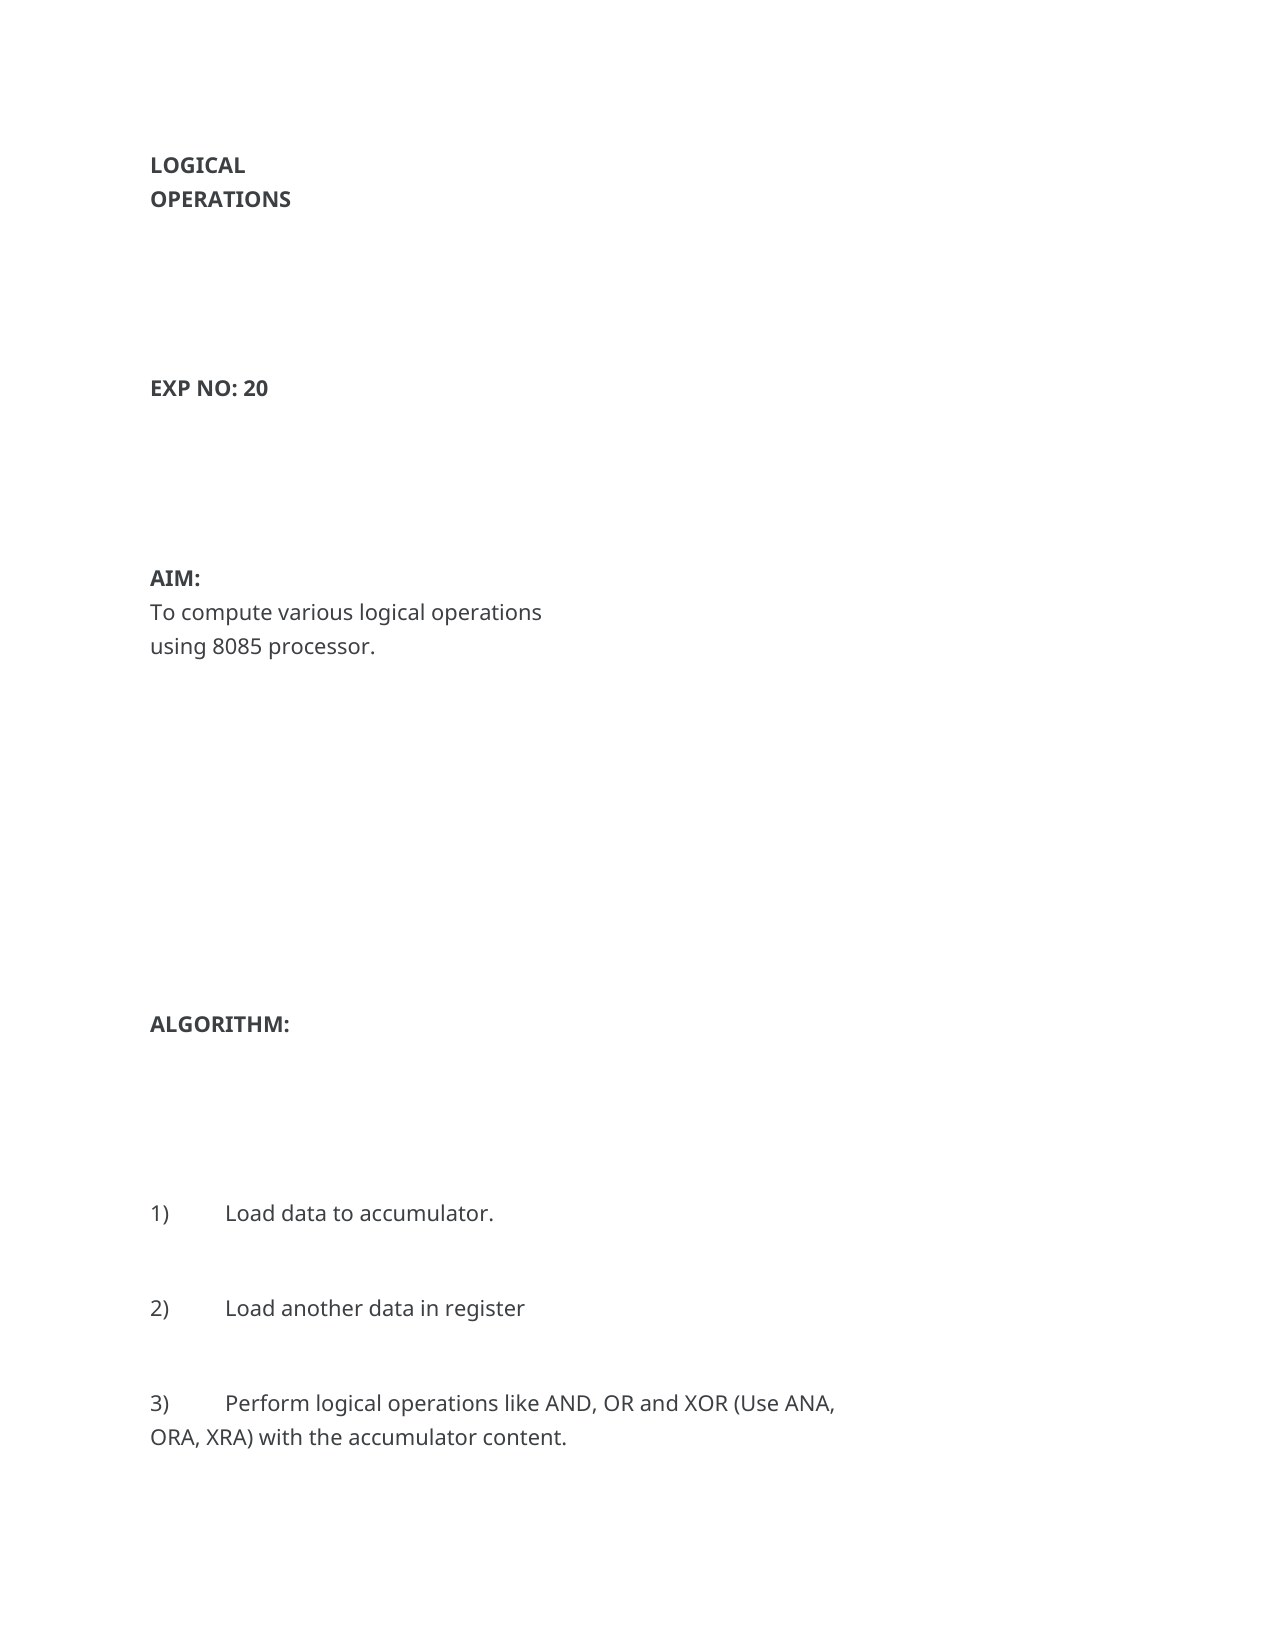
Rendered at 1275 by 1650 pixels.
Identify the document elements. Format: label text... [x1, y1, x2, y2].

text 2) Load another data in register [150, 1293, 1125, 1323]
text AIM: [150, 562, 1125, 592]
text ORA, XRA) with the accumulator content. [150, 1422, 1125, 1451]
text LOGICAL [150, 150, 1125, 180]
text EXP NO: 20 [150, 373, 1125, 403]
text OPERATIONS [150, 184, 1125, 214]
text 1) Load data to accumulator. [150, 1198, 1125, 1228]
text ALGORITHM: [150, 1009, 1125, 1039]
text To compute various logical operations [150, 597, 1125, 626]
text using 8085 processor. [150, 631, 1125, 661]
text 3) Perform logical operations like AND, OR and XOR (Use ANA, [150, 1387, 1125, 1417]
